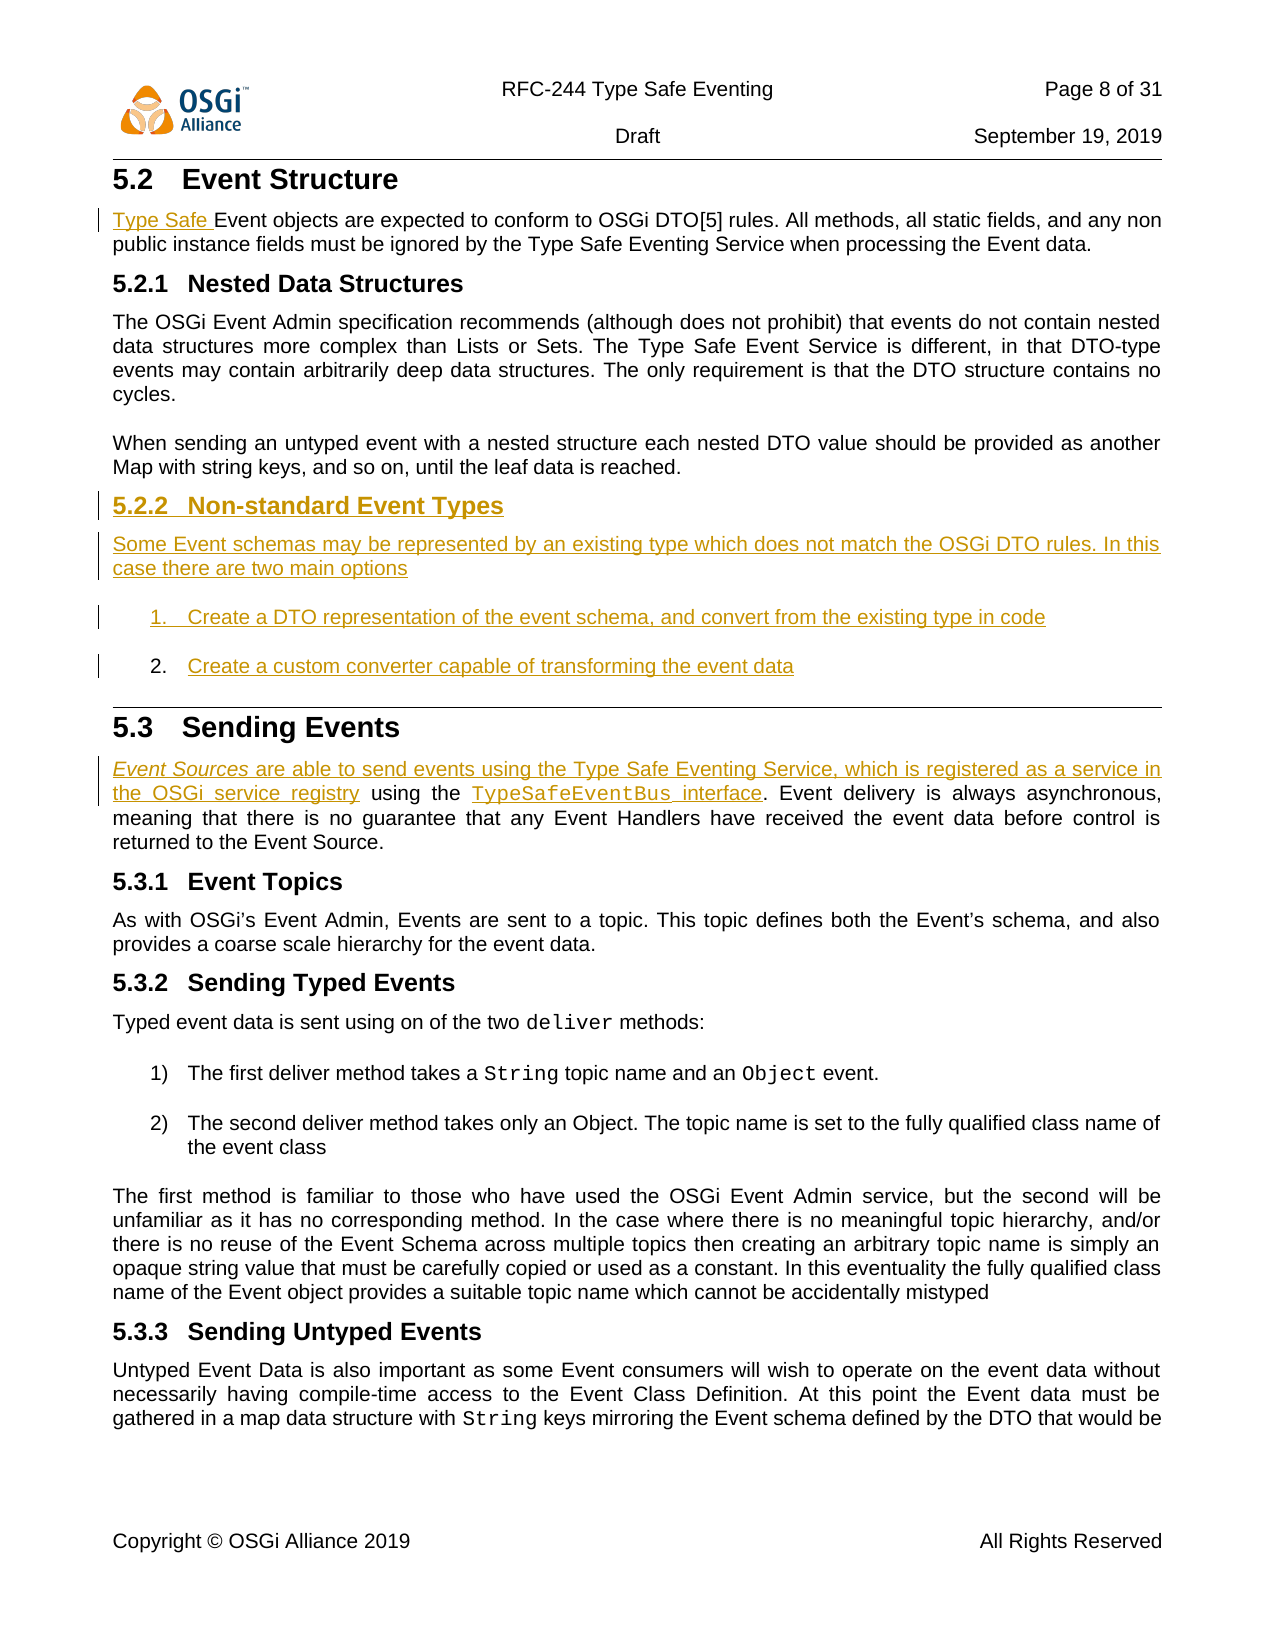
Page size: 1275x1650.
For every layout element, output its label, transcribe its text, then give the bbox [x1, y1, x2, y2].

text Type Safe Event objects are expected to conform to OSGi DTO[5]. rules. All methods, all static fields, and any non public instance fields must be ignored by the Type Safe Eventing Service when processing the Event data. [112, 208, 1162, 256]
subtitle Event Topics [112, 867, 1162, 895]
text The OSGi Event Admin specification recommends (although does not prohibit) that events do not contain nested data structures more complex than Lists or Sets. The Type Safe Event Service is different, in that DTO-type events may contain arbitrarily deep data structures. The only requirement is that the DTO structure contains no cycles. [112, 310, 1162, 406]
text The first method is familiar to those who have used the OSGi Event Admin service, but the second will be unfamiliar as it has no corresponding method. In the case where there is no meaningful topic hierarchy, and/or there is no reuse of the Event Schema across multiple topics then creating an arbitrary topic name is simply an opaque string value that must be carefully copied or used as a constant. In this eventuality the fully qualified class name of the Event object provides a suitable topic name which cannot be accidentally mistyped [112, 1184, 1162, 1304]
subtitle Sending Typed Events [112, 968, 1162, 997]
text Typed event data is sent using on of the two deliver methods: [112, 1009, 1162, 1035]
subtitle Event Structure [112, 160, 1162, 196]
list The first deliver method takes a String topic name and an Object event. [150, 1060, 1162, 1086]
text Untyped Event Data is also important as some Event consumers will wish to operate on the event data without necessarily having compile-time access to the Event Class Definition. At this point the Event data must be gathered in a map data structure with String keys mirroring the Event schema defined by the DTO that would be [112, 1358, 1162, 1431]
text the OSGi service registry using the TypeSafeEventBus interface. Event delivery is always asynchronous, meaning that there is no guarantee that any Event Handlers have received the event data before control is returned to the Event Source. [112, 778, 1162, 854]
subtitle Non-standard Event Types [112, 491, 1162, 520]
subtitle Sending Events [112, 708, 1162, 744]
text When sending an untyped event with a nested structure each nested DTO value should be provided as another Map with string keys, and so on, until the leaf data is reached. [112, 431, 1162, 478]
picture [113, 78, 257, 142]
list The second deliver method takes only an Object. The topic name is set to the fully qualified class name of the event class [150, 1111, 1162, 1159]
text As with OSGi’s Event Admin, Events are sent to a topic. This topic defines both the Event’s schema, and also provides a coarse scale hierarchy for the event data. [112, 908, 1162, 956]
list Create a DTO representation of the event schema, and convert from the existing type in code [150, 605, 1162, 629]
text Event Sources are able to send events using the Type Safe Eventing Service, which is registered as a service in [112, 756, 1162, 777]
subtitle Nested Data Structures [112, 268, 1162, 297]
text Some Event schemas may be represented by an existing type which does not match the OSGi DTO rules. In this case there are two main options [112, 532, 1162, 580]
subtitle Sending Untyped Events [112, 1316, 1162, 1345]
list Create a custom converter capable of transforming the event data [150, 654, 1162, 678]
